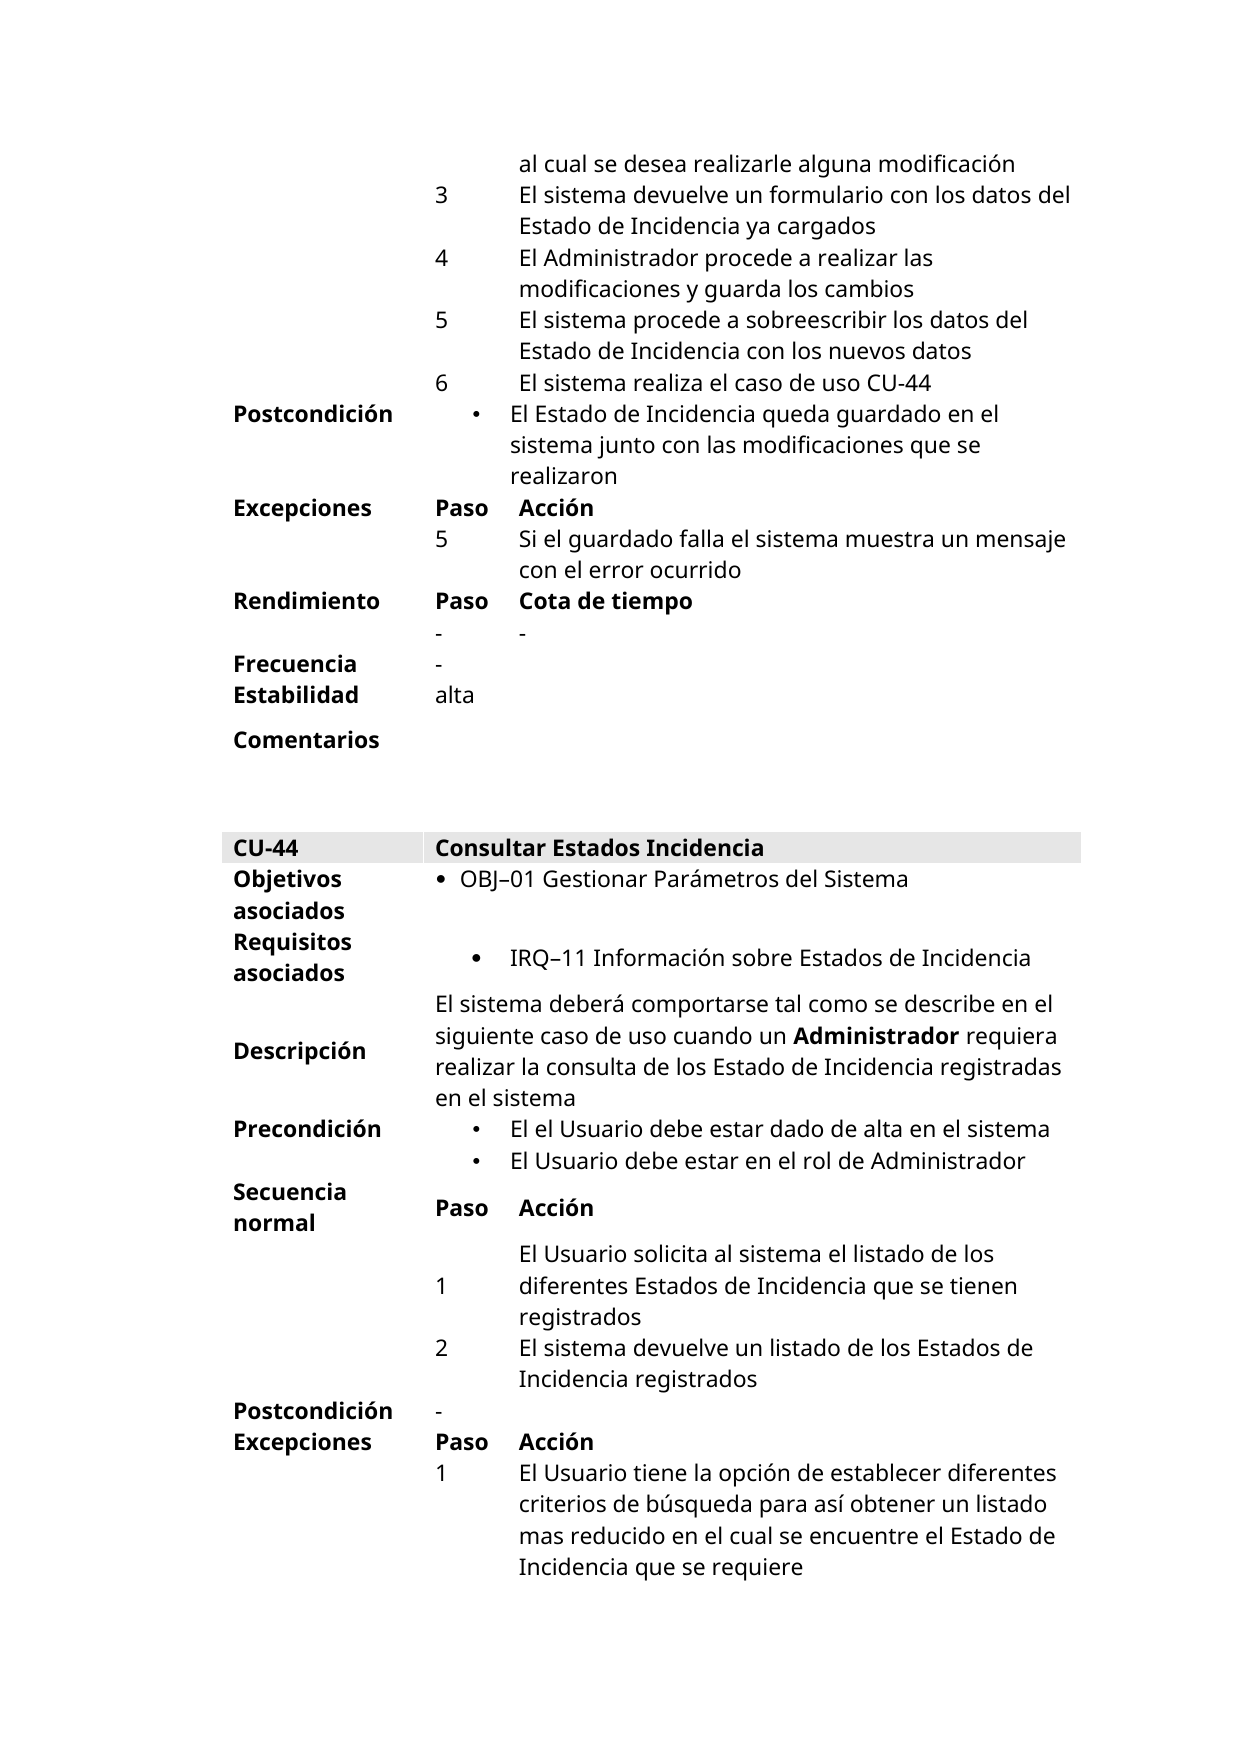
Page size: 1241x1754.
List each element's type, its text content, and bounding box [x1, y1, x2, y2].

table_cell Descripción [222, 988, 423, 1113]
table_cell Rendimiento [222, 585, 423, 616]
table_cell [222, 1238, 423, 1394]
table_cell Si el guardado falla el sistema muestra un mensaje con el error ocurrido [508, 523, 1084, 585]
table_cell 1 [424, 1457, 507, 1582]
table_cell El sistema realiza el caso de uso CU-44 [508, 366, 1084, 398]
table_cell Acción [508, 1426, 1081, 1457]
table_cell [222, 148, 423, 398]
table_cell Frecuencia [222, 648, 423, 679]
table_cell Paso [424, 491, 507, 523]
table_cell alta [424, 679, 1084, 710]
table_cell [222, 1457, 423, 1582]
table_cell 6 [424, 366, 507, 398]
table_cell IRQ–11 Información sobre Estados de Incidencia [424, 926, 1081, 988]
table_cell OBJ–01 Gestionar Parámetros del Sistema [424, 863, 1081, 926]
table_cell Precondición [222, 1113, 423, 1176]
table_cell - [424, 648, 1084, 679]
table_cell Cota de tiempo [508, 585, 1084, 616]
table_cell Excepciones [222, 491, 423, 523]
table_cell Paso [424, 585, 507, 616]
table_header CU-44 [222, 832, 423, 863]
table_cell El Administrador procede a realizar las modificaciones y guarda los cambios [508, 241, 1084, 304]
table_cell El sistema procede a sobreescribir los datos del Estado de Incidencia con los nuevos datos [508, 304, 1084, 366]
table_cell Acción [508, 1176, 1081, 1238]
table_cell Comentarios [222, 710, 423, 769]
table_cell Paso [424, 1426, 507, 1457]
table_cell al cual se desea realizarle alguna modificación [508, 148, 1084, 179]
table_cell 3 [424, 179, 507, 241]
table_cell [222, 523, 423, 585]
table_cell [222, 616, 423, 648]
table_cell Paso [424, 1176, 507, 1238]
table_cell El sistema devuelve un listado de los Estados de Incidencia registrados [508, 1332, 1081, 1394]
table_cell El sistema deberá comportarse tal como se describe en el siguiente caso de uso cuando un Administrador requiera realizar la consulta de los Estado de Incidencia registradas en el sistema [424, 988, 1081, 1113]
table_cell El sistema devuelve un formulario con los datos del Estado de Incidencia ya cargados [508, 179, 1084, 241]
table_cell 5 [424, 523, 507, 585]
table_cell Excepciones [222, 1426, 423, 1457]
table_cell Objetivos asociados [222, 863, 423, 926]
table_cell 4 [424, 241, 507, 304]
table_cell Postcondición [222, 1395, 423, 1426]
table_cell El Usuario solicita al sistema el listado de los diferentes Estados de Incidencia que se tienen registrados [508, 1238, 1081, 1332]
table_cell 5 [424, 304, 507, 366]
table_cell 1 [424, 1238, 507, 1332]
table_cell Requisitos asociados [222, 926, 423, 988]
table_cell - [424, 616, 507, 648]
table_cell 2 [424, 1332, 507, 1394]
table_header Consultar Estados Incidencia [424, 832, 1081, 863]
table_cell Estabilidad [222, 679, 423, 710]
table_cell - [508, 616, 1084, 648]
table_cell Acción [508, 491, 1084, 523]
table_cell El Estado de Incidencia queda guardado en el sistema junto con las modificaciones que se realizaron [424, 398, 1084, 491]
table_cell El Usuario tiene la opción de establecer diferentes criterios de búsqueda para así obtener un listado mas reducido en el cual se encuentre el Estado de Incidencia que se requiere [508, 1457, 1081, 1582]
table_cell Postcondición [222, 398, 423, 491]
table_cell El el Usuario debe estar dado de alta en el sistema El Usuario debe estar en el rol de Administrador [424, 1113, 1081, 1176]
table_cell Secuencia normal [222, 1176, 423, 1238]
table_cell [424, 148, 507, 179]
table_cell - [424, 1395, 1081, 1426]
table_cell [424, 710, 1084, 769]
